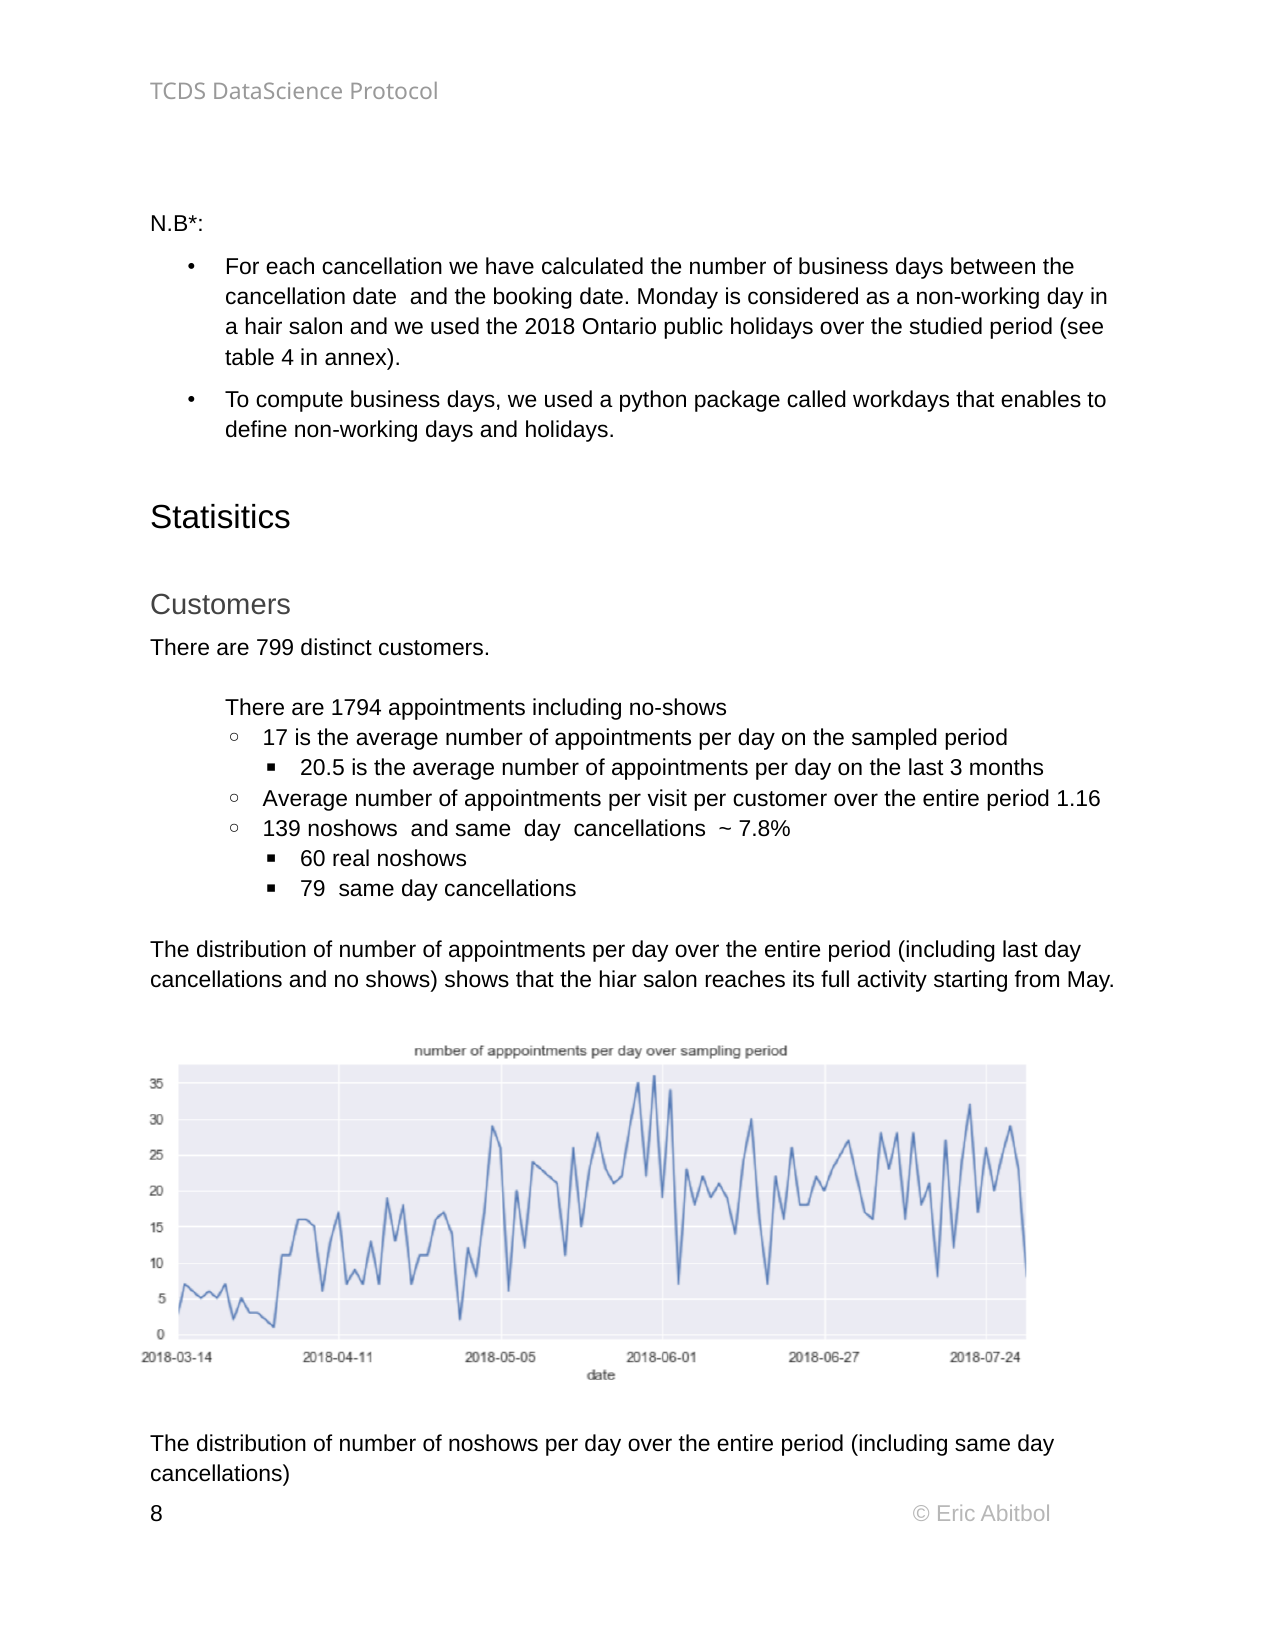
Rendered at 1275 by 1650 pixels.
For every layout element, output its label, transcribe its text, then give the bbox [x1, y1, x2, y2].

list 139 noshows and same day cancellations ~ 7.8% [225, 815, 1125, 841]
subtitle Statisitics [150, 497, 1125, 535]
text The distribution of number of noshows per day over the entire period (including same day cancellations) [150, 1429, 1125, 1486]
subtitle Customers [150, 587, 1125, 620]
list Average number of appointments per visit per customer over the entire period 1.16 [225, 784, 1125, 811]
text The distribution of number of appointments per day over the entire period (including last day cancellations and no shows) shows that the hiar salon reaches its full activity starting from May. [150, 936, 1125, 992]
text There are 799 distinct customers. [150, 633, 1125, 660]
list There are 1794 appointments including no-shows [187, 694, 1125, 720]
picture [118, 1026, 1157, 1396]
list For each cancellation we have calculated the number of business days between the cancellation date and the booking date. Monday is considered as a non-working day in a hair salon and we used the 2018 Ontario public holidays over the studied period (see table 4 in annex). [187, 253, 1125, 370]
list 20.5 is the average number of appointments per day on the last 3 months [262, 754, 1125, 781]
list 17 is the average number of appointments per day on the sampled period [225, 724, 1125, 751]
list To compute business days, we used a python package called workdays that enables to define non-working days and holidays. [187, 386, 1125, 443]
list 79 same day cancellations [262, 875, 1125, 902]
list 60 real noshows [262, 845, 1125, 871]
text N.B*: [150, 210, 1125, 237]
